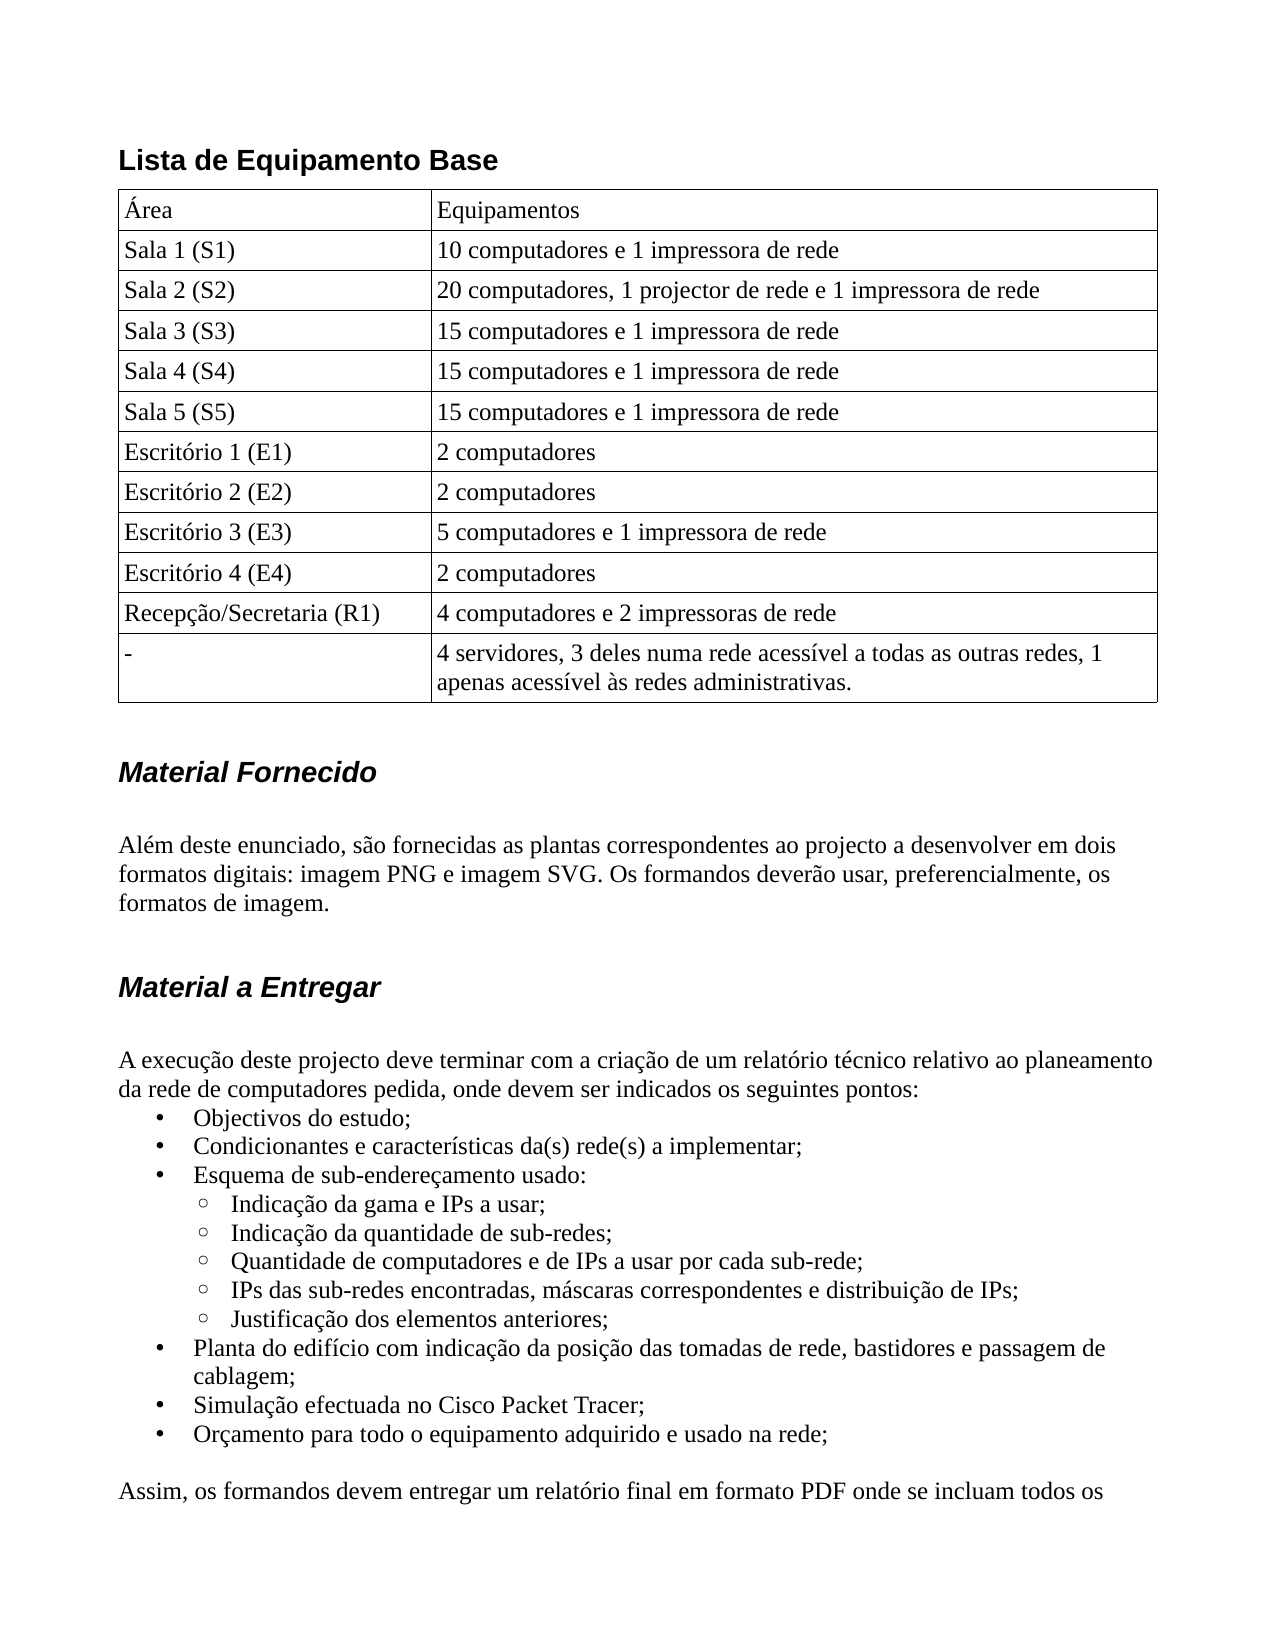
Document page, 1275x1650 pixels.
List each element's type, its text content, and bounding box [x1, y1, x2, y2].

list Simulação efectuada no Cisco Packet Tracer; [156, 1390, 1157, 1419]
table_cell 2 computadores [432, 553, 1157, 592]
list Condicionantes e características da(s) rede(s) a implementar; [156, 1131, 1157, 1160]
subtitle Lista de Equipamento Base [118, 143, 1157, 177]
list Orçamento para todo o equipamento adquirido e usado na rede; [156, 1419, 1157, 1448]
table_cell 15 computadores e 1 impressora de rede [432, 311, 1157, 350]
table_cell 5 computadores e 1 impressora de rede [432, 513, 1157, 552]
list Quantidade de computadores e de IPs a usar por cada sub-rede; [193, 1246, 1157, 1275]
table_cell 15 computadores e 1 impressora de rede [432, 351, 1157, 391]
list IPs das sub-redes encontradas, máscaras correspondentes e distribuição de IPs; [193, 1275, 1157, 1304]
list Justificação dos elementos anteriores; [193, 1304, 1157, 1333]
table_cell 2 computadores [432, 472, 1157, 512]
table_cell Recepção/Secretaria (R1) [119, 593, 431, 633]
text A execução deste projecto deve terminar com a criação de um relatório técnico relativo ao planeamento da rede de computadores pedida, onde devem ser indicados os seguintes pontos: [118, 1045, 1157, 1103]
subtitle Material Fornecido [118, 756, 1157, 789]
table_cell Sala 4 (S4) [119, 351, 431, 391]
table_cell Escritório 3 (E3) [119, 513, 431, 552]
list Indicação da gama e IPs a usar; [193, 1189, 1157, 1218]
table_cell Escritório 1 (E1) [119, 432, 431, 471]
table_cell 4 servidores, 3 deles numa rede acessível a todas as outras redes, 1 apenas acessível às redes administrativas. [432, 634, 1157, 702]
table_cell Escritório 2 (E2) [119, 472, 431, 512]
list Planta do edifício com indicação da posição das tomadas de rede, bastidores e passagem de cablagem; [156, 1333, 1157, 1390]
subtitle Material a Entregar [118, 970, 1157, 1004]
text Assim, os formandos devem entregar um relatório final em formato PDF onde se incluam todos os [118, 1476, 1157, 1505]
table_header Área [119, 190, 431, 229]
table_cell Sala 5 (S5) [119, 392, 431, 431]
list Esquema de sub-endereçamento usado: [156, 1160, 1157, 1189]
list Indicação da quantidade de sub-redes; [193, 1218, 1157, 1246]
table_cell Sala 3 (S3) [119, 311, 431, 350]
text Além deste enunciado, são fornecidas as plantas correspondentes ao projecto a desenvolver em dois formatos digitais: imagem PNG e imagem SVG. Os formandos deverão usar, preferencialmente, os formatos de imagem. [118, 830, 1157, 917]
table_cell 10 computadores e 1 impressora de rede [432, 231, 1157, 270]
table_cell 15 computadores e 1 impressora de rede [432, 392, 1157, 431]
table_cell 20 computadores, 1 projector de rede e 1 impressora de rede [432, 271, 1157, 310]
table_header Equipamentos [432, 190, 1157, 229]
list Objectivos do estudo; [156, 1103, 1157, 1131]
table_cell Sala 1 (S1) [119, 231, 431, 270]
table_cell - [119, 634, 431, 702]
table_cell 2 computadores [432, 432, 1157, 471]
table_cell Sala 2 (S2) [119, 271, 431, 310]
table_cell 4 computadores e 2 impressoras de rede [432, 593, 1157, 633]
table_cell Escritório 4 (E4) [119, 553, 431, 592]
